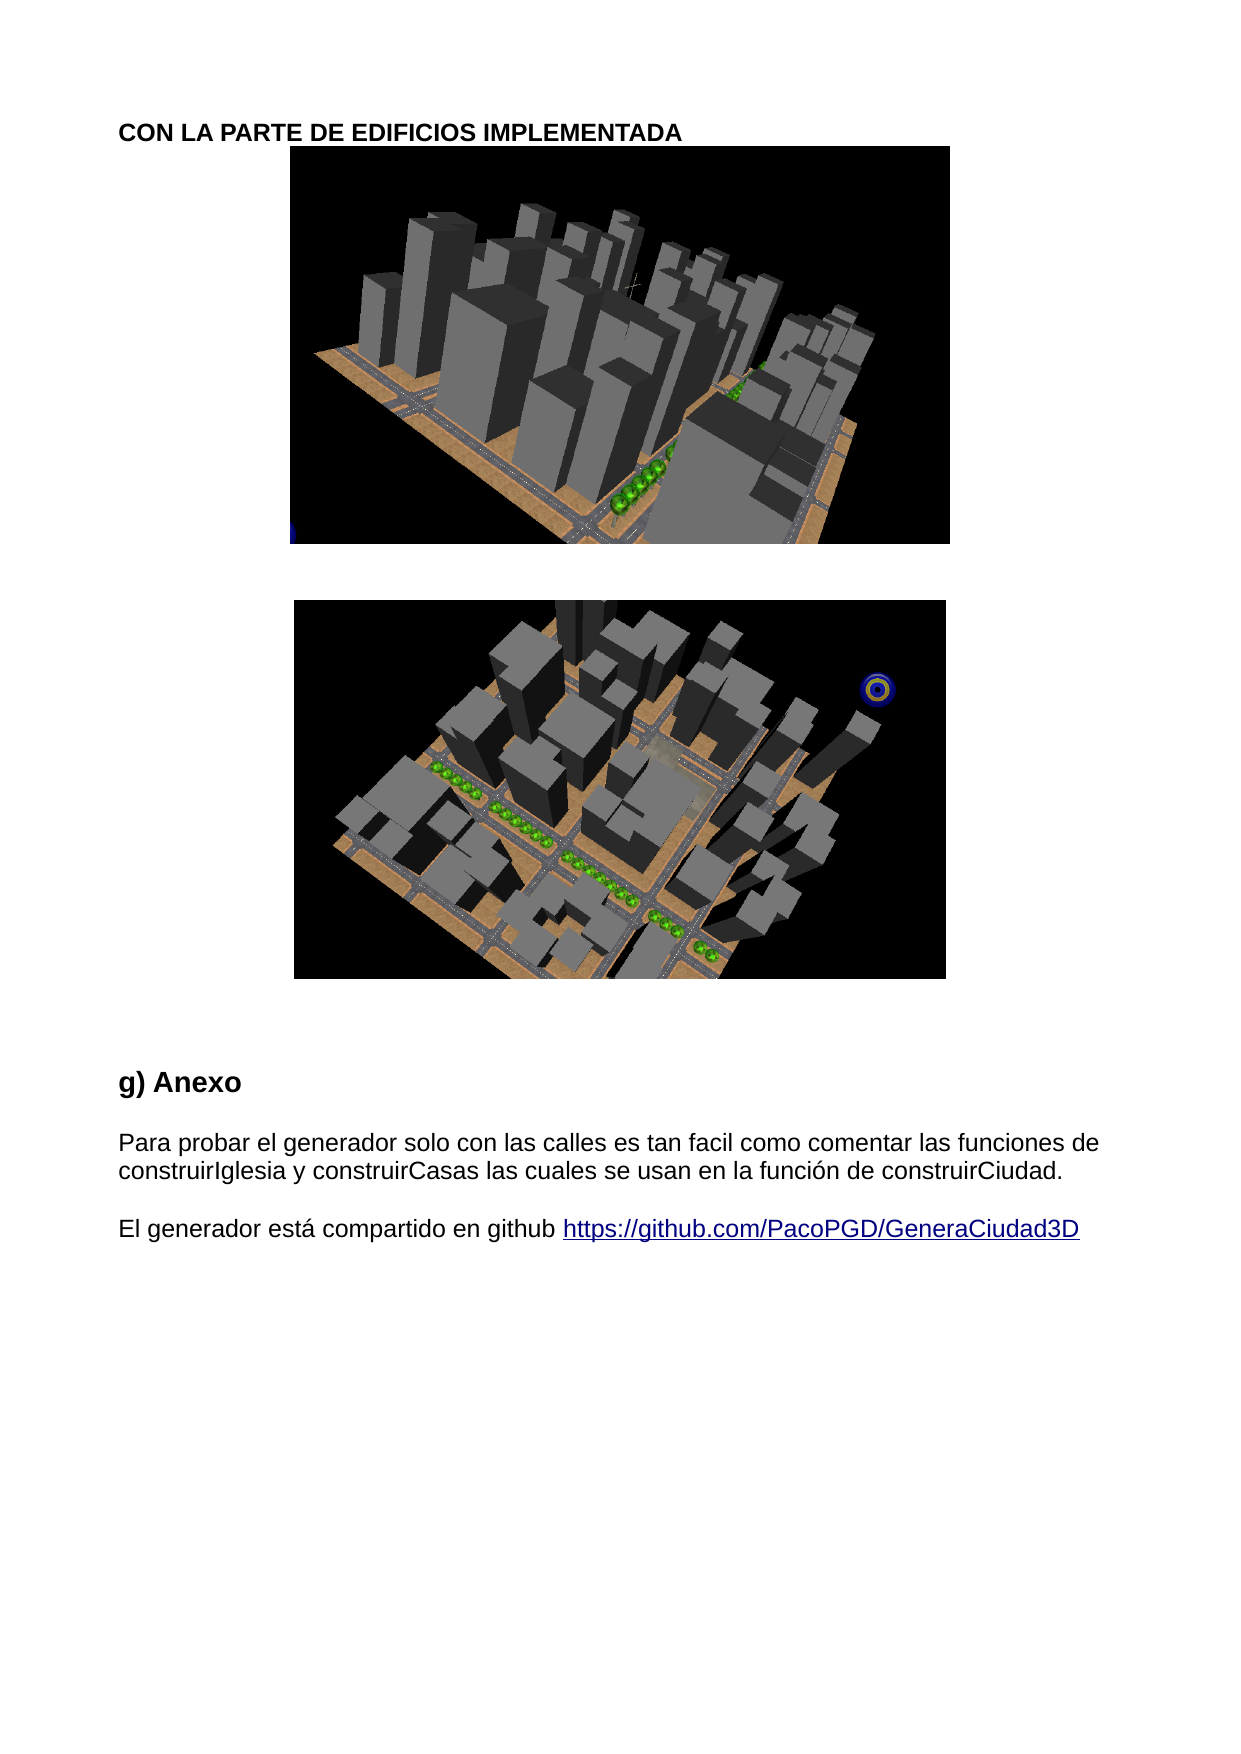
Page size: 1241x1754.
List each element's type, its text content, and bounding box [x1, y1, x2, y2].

text g) Anexo [118, 1065, 1122, 1099]
text El generador está compartido en github https://github.com/PacoPGD/GeneraCiudad3D [118, 1214, 1122, 1243]
text Para probar el generador solo con las calles es tan facil como comentar las funciones de construirIglesia y construirCasas las cuales se usan en la función de construirCiudad. [118, 1128, 1122, 1185]
text CON LA PARTE DE EDIFICIOS IMPLEMENTADA [118, 118, 1122, 147]
